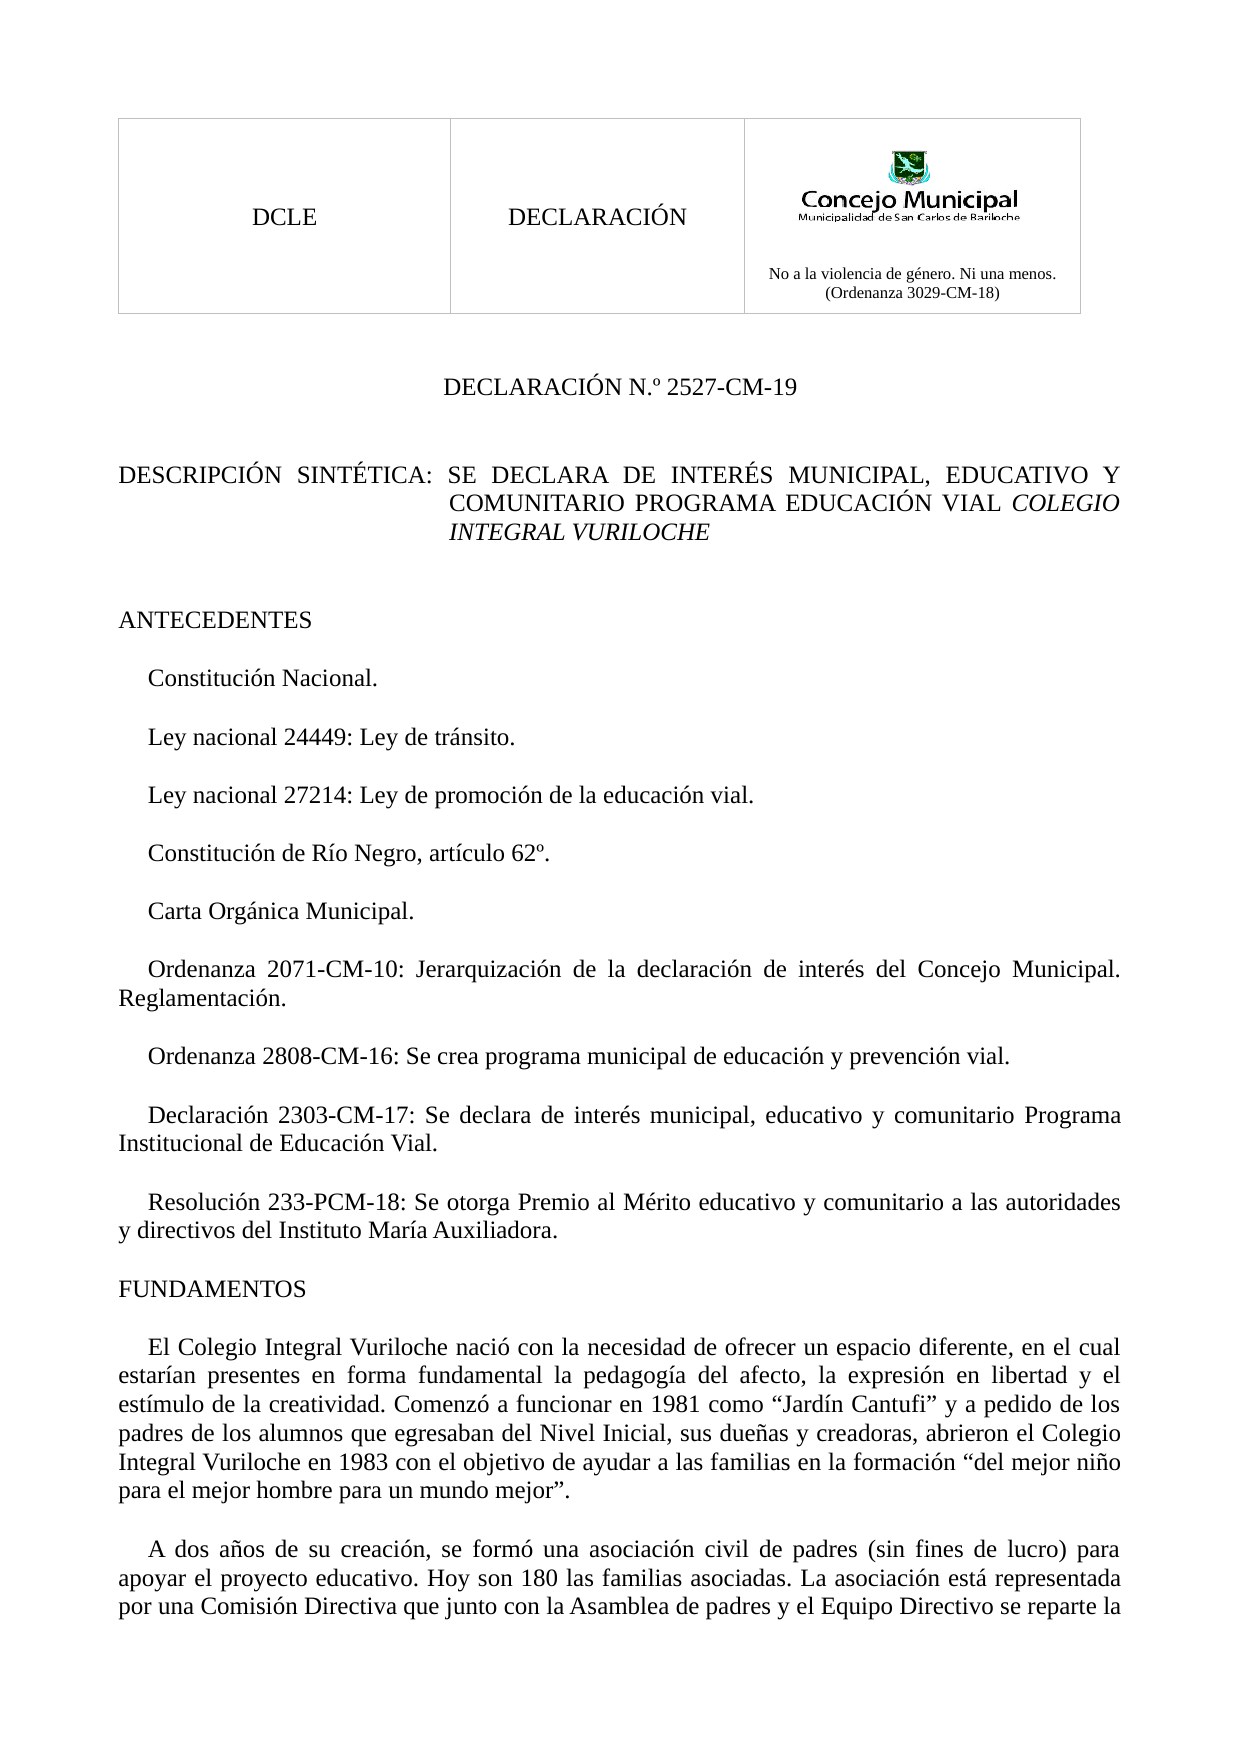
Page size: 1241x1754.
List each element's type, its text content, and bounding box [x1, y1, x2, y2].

text Ley nacional 27214: Ley de promoción de la educación vial. [118, 780, 1122, 808]
text El Colegio Integral Vuriloche nació con la necesidad de ofrecer un espacio diferente, en el cual estarían presentes en forma fundamental la pedagogía del afecto, la expresión en libertad y el estímulo de la creatividad. Comenzó a funcionar en 1981 como “Jardín Cantufi” y a pedido de los padres de los alumnos que egresaban del Nivel Inicial, sus dueñas y creadoras, abrieron el Colegio Integral Vuriloche en 1983 con el objetivo de ayudar a las familias en la formación “del mejor niño para el mejor hombre para un mundo mejor”. [118, 1332, 1122, 1504]
text Resolución 233-PCM-18: Se otorga Premio al Mérito educativo y comunitario a las autoridades y directivos del Instituto María Auxiliadora. [118, 1187, 1122, 1244]
text Carta Orgánica Municipal. [118, 896, 1122, 925]
text Constitución de Río Negro, artículo 62º. [118, 838, 1122, 867]
text DECLARACIÓN N.º 2527-CM-19 [118, 372, 1122, 401]
text Declaración 2303-CM-17: Se declara de interés municipal, educativo y comunitario Programa Institucional de Educación Vial. [118, 1100, 1122, 1157]
text FUNDAMENTOS [118, 1274, 1122, 1302]
text Ordenanza 2808-CM-16: Se crea programa municipal de educación y prevención vial. [118, 1041, 1122, 1070]
text ANTECEDENTES [118, 605, 1122, 634]
text Constitución Nacional. [118, 663, 1122, 692]
text A dos años de su creación, se formó una asociación civil de padres (sin fines de lucro) para apoyar el proyecto educativo. Hoy son 180 las familias asociadas. La asociación está representada por una Comisión Directiva que junto con la Asamblea de padres y el Equipo Directivo se reparte la [118, 1534, 1122, 1620]
text Ordenanza 2071-CM-10: Jerarquización de la declaración de interés del Concejo Municipal. Reglamentación. [118, 954, 1122, 1012]
text DESCRIPCIÓN SINTÉTICA: SE DECLARA DE INTERÉS MUNICIPAL, EDUCATIVO Y COMUNITARIO PROGRAMA EDUCACIÓN VIAL COLEGIO INTEGRAL VURILOCHE [118, 460, 1122, 546]
text Ley nacional 24449: Ley de tránsito. [118, 722, 1122, 750]
